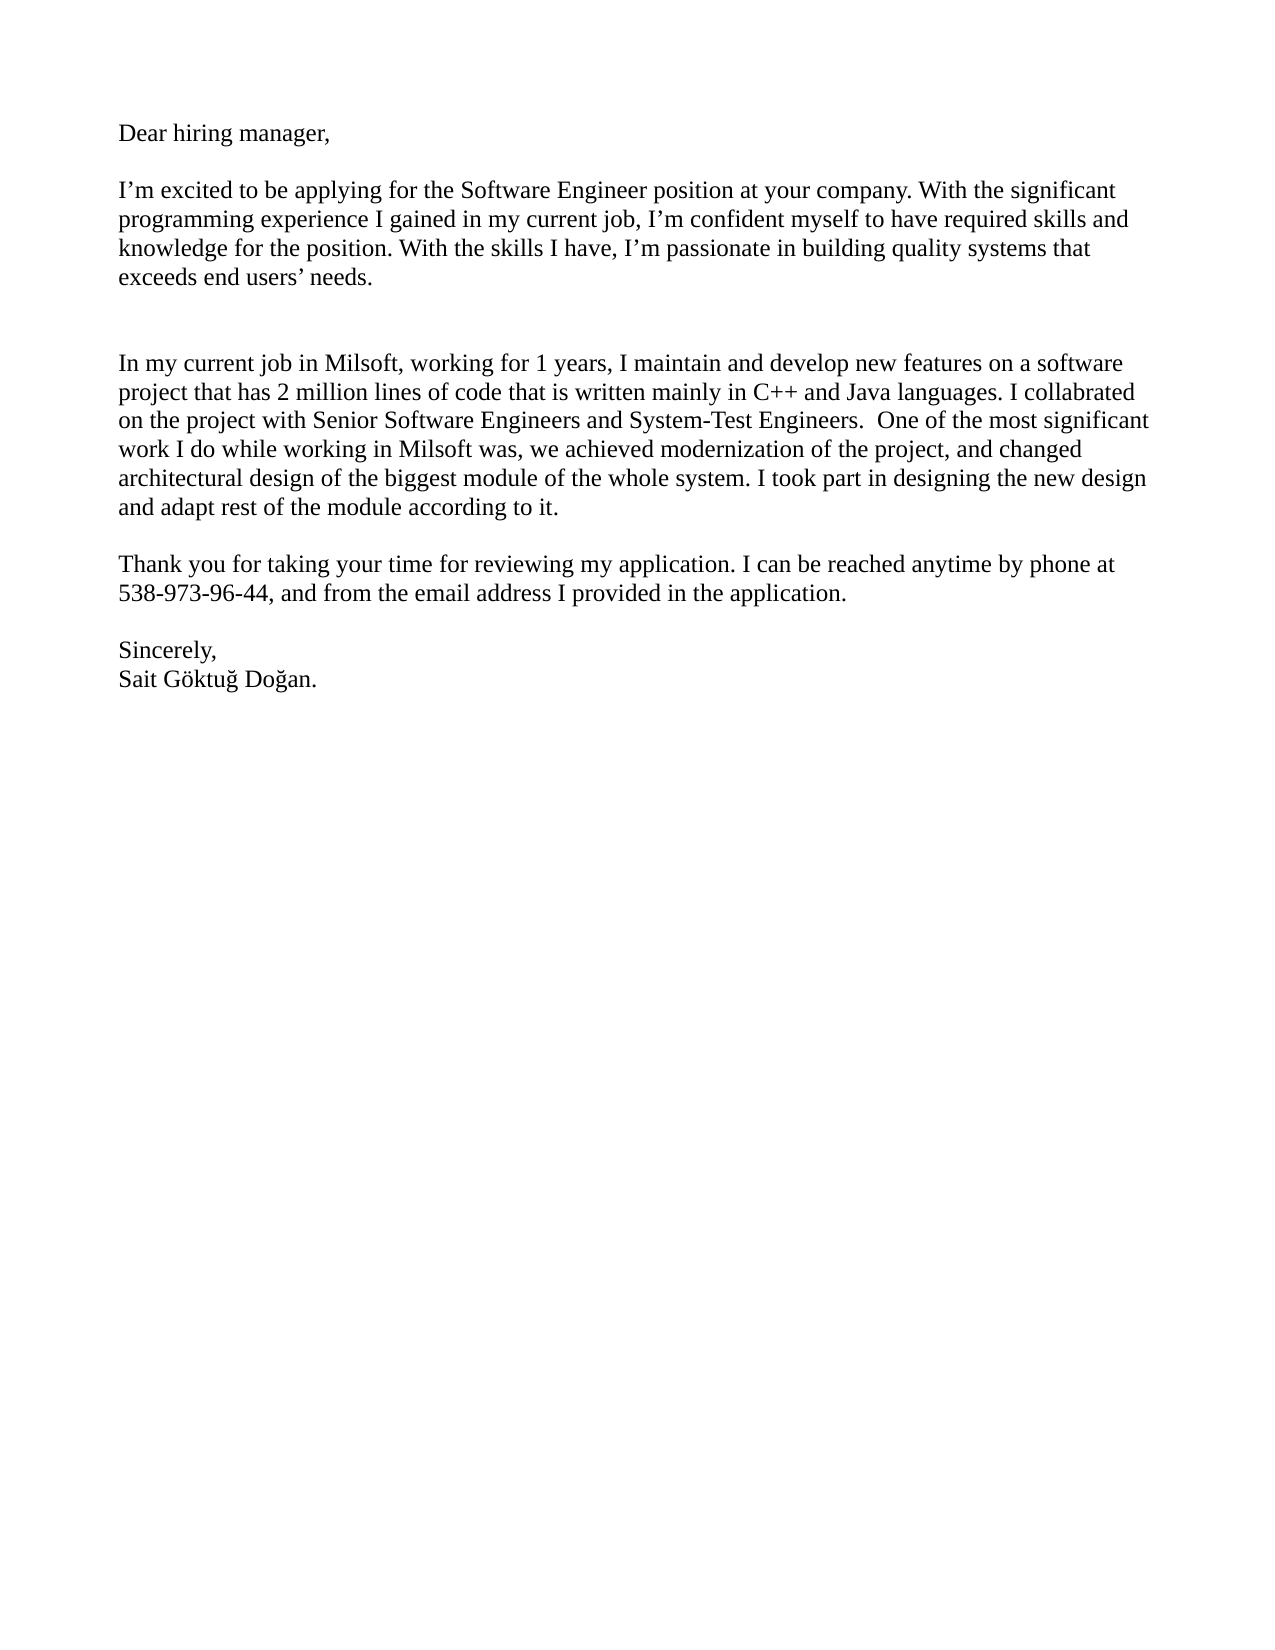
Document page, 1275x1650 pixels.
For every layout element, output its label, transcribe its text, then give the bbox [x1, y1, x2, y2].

text Sincerely, [118, 636, 1157, 664]
text Sait Göktuğ Doğan. [118, 664, 1157, 693]
text In my current job in Milsoft, working for 1 years, I maintain and develop new features on a software project that has 2 million lines of code that is written mainly in C++ and Java languages. I collabrated on the project with Senior Software Engineers and System-Test Engineers. One of the most significant work I do while working in Milsoft was, we achieved modernization of the project, and changed architectural design of the biggest module of the whole system. I took part in designing the new design and adapt rest of the module according to it. [118, 348, 1157, 521]
text I’m excited to be applying for the Software Engineer position at your company. With the significant programming experience I gained in my current job, I’m confident myself to have required skills and knowledge for the position. With the skills I have, I’m passionate in building quality systems that exceeds end users’ needs. [118, 176, 1157, 291]
text Thank you for taking your time for reviewing my application. I can be reached anytime by phone at 538-973-96-44, and from the email address I provided in the application. [118, 549, 1157, 607]
text Dear hiring manager, [118, 118, 1157, 147]
